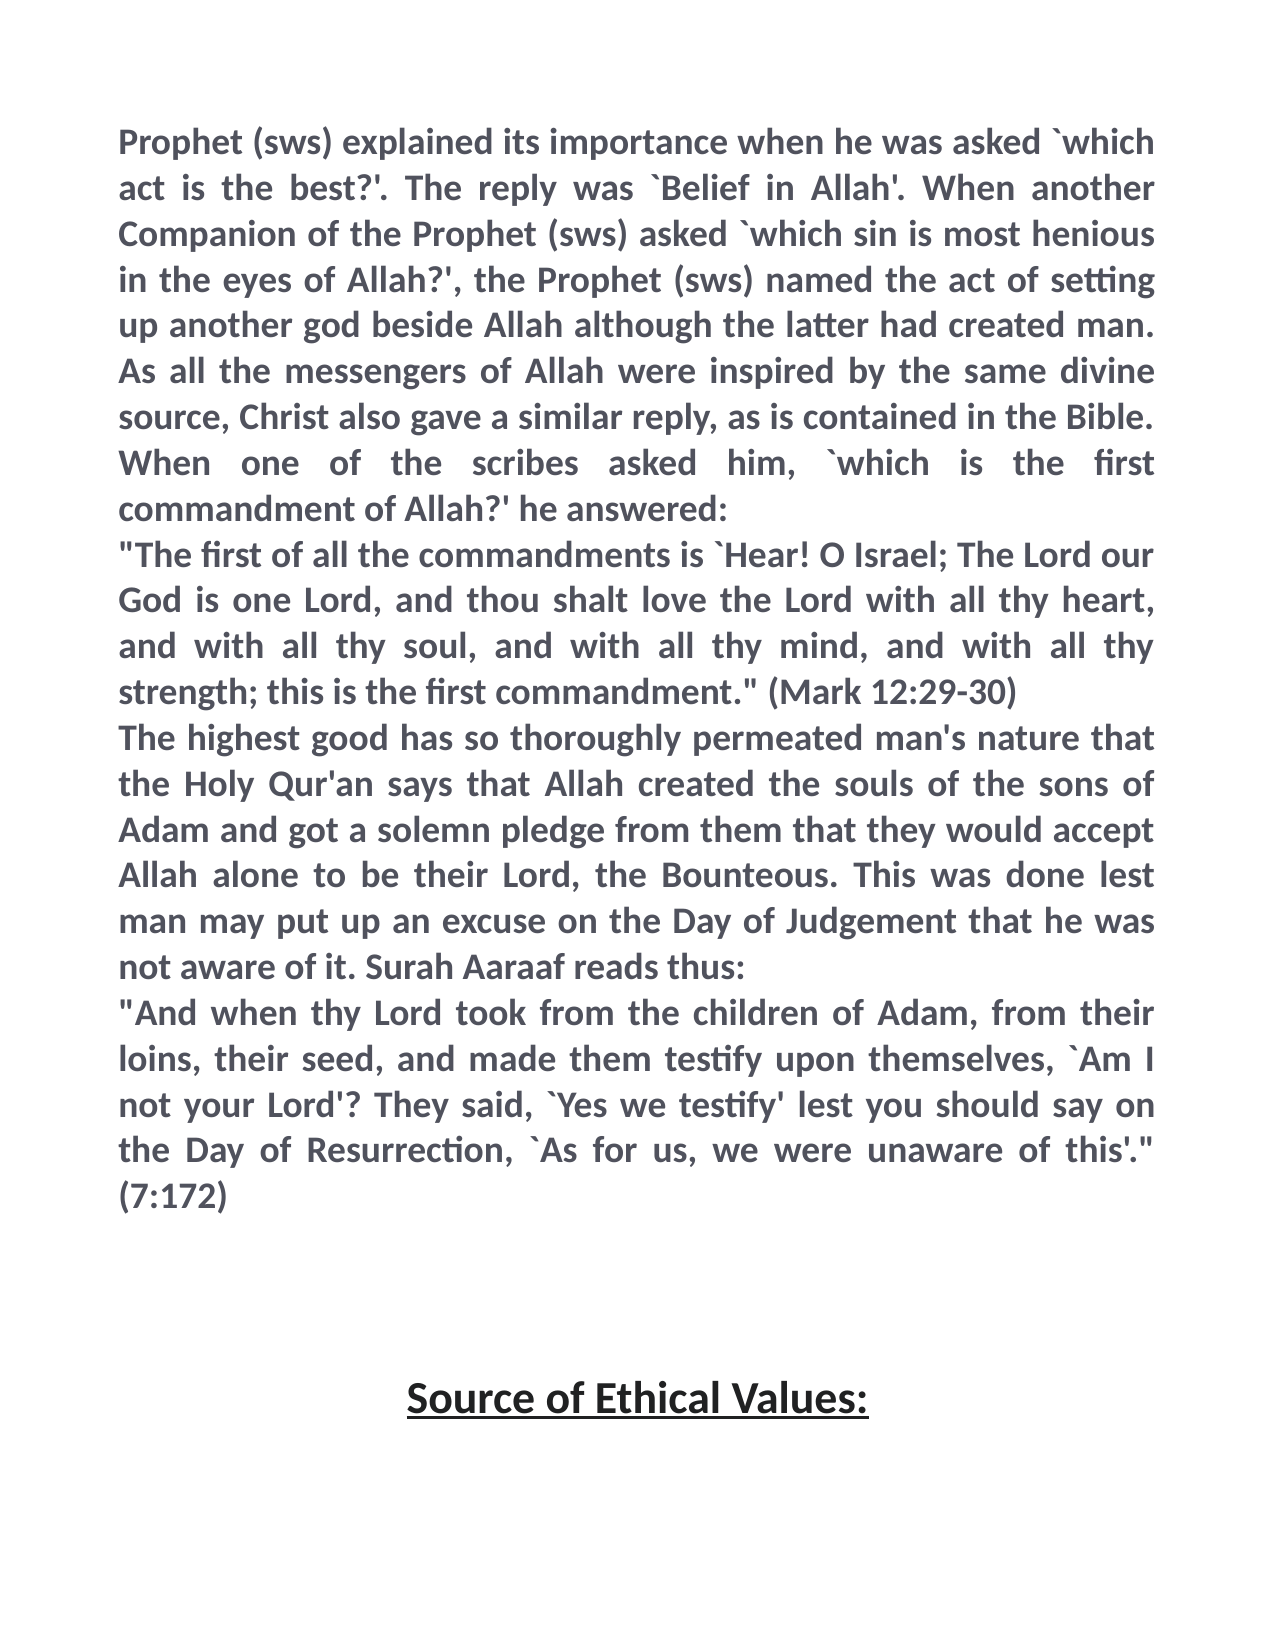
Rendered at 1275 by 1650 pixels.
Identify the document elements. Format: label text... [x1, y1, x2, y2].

text Prophet (sws) explained its importance when he was asked `which act is the best?'. The reply was `Belief in Allah'. When another Companion of the Prophet (sws) asked `which sin is most henious in the eyes of Allah?', the Prophet (sws) named the act of setting up another god beside Allah although the latter had created man. As all the messengers of Allah were inspired by the same divine source, Christ also gave a similar reply, as is contained in the Bible. When one of the scribes asked him, `which is the first commandment of Allah?' he answered: [118, 118, 1157, 531]
text The highest good has so thoroughly permeated man's nature that the Holy Qur'an says that Allah created the souls of the sons of Adam and got a solemn pledge from them that they would accept Allah alone to be their Lord, the Bounteous. This was done lest man may put up an excuse on the Day of Judgement that he was not aware of it. Surah Aaraaf reads thus: [118, 714, 1157, 989]
text "The first of all the commandments is `Hear! O Israel; The Lord our God is one Lord, and thou shalt love the Lord with all thy heart, and with all thy soul, and with all thy mind, and with all thy strength; this is the first commandment." (Mark 12:29-30) [118, 531, 1157, 714]
text Source of Ethical Values: [177, 1369, 1098, 1425]
text "And when thy Lord took from the children of Adam, from their loins, their seed, and made them testify upon themselves, `Am I not your Lord'? They said, `Yes we testify' lest you should say on the Day of Resurrection, `As for us, we were unaware of this'." (7:172) [118, 989, 1157, 1218]
